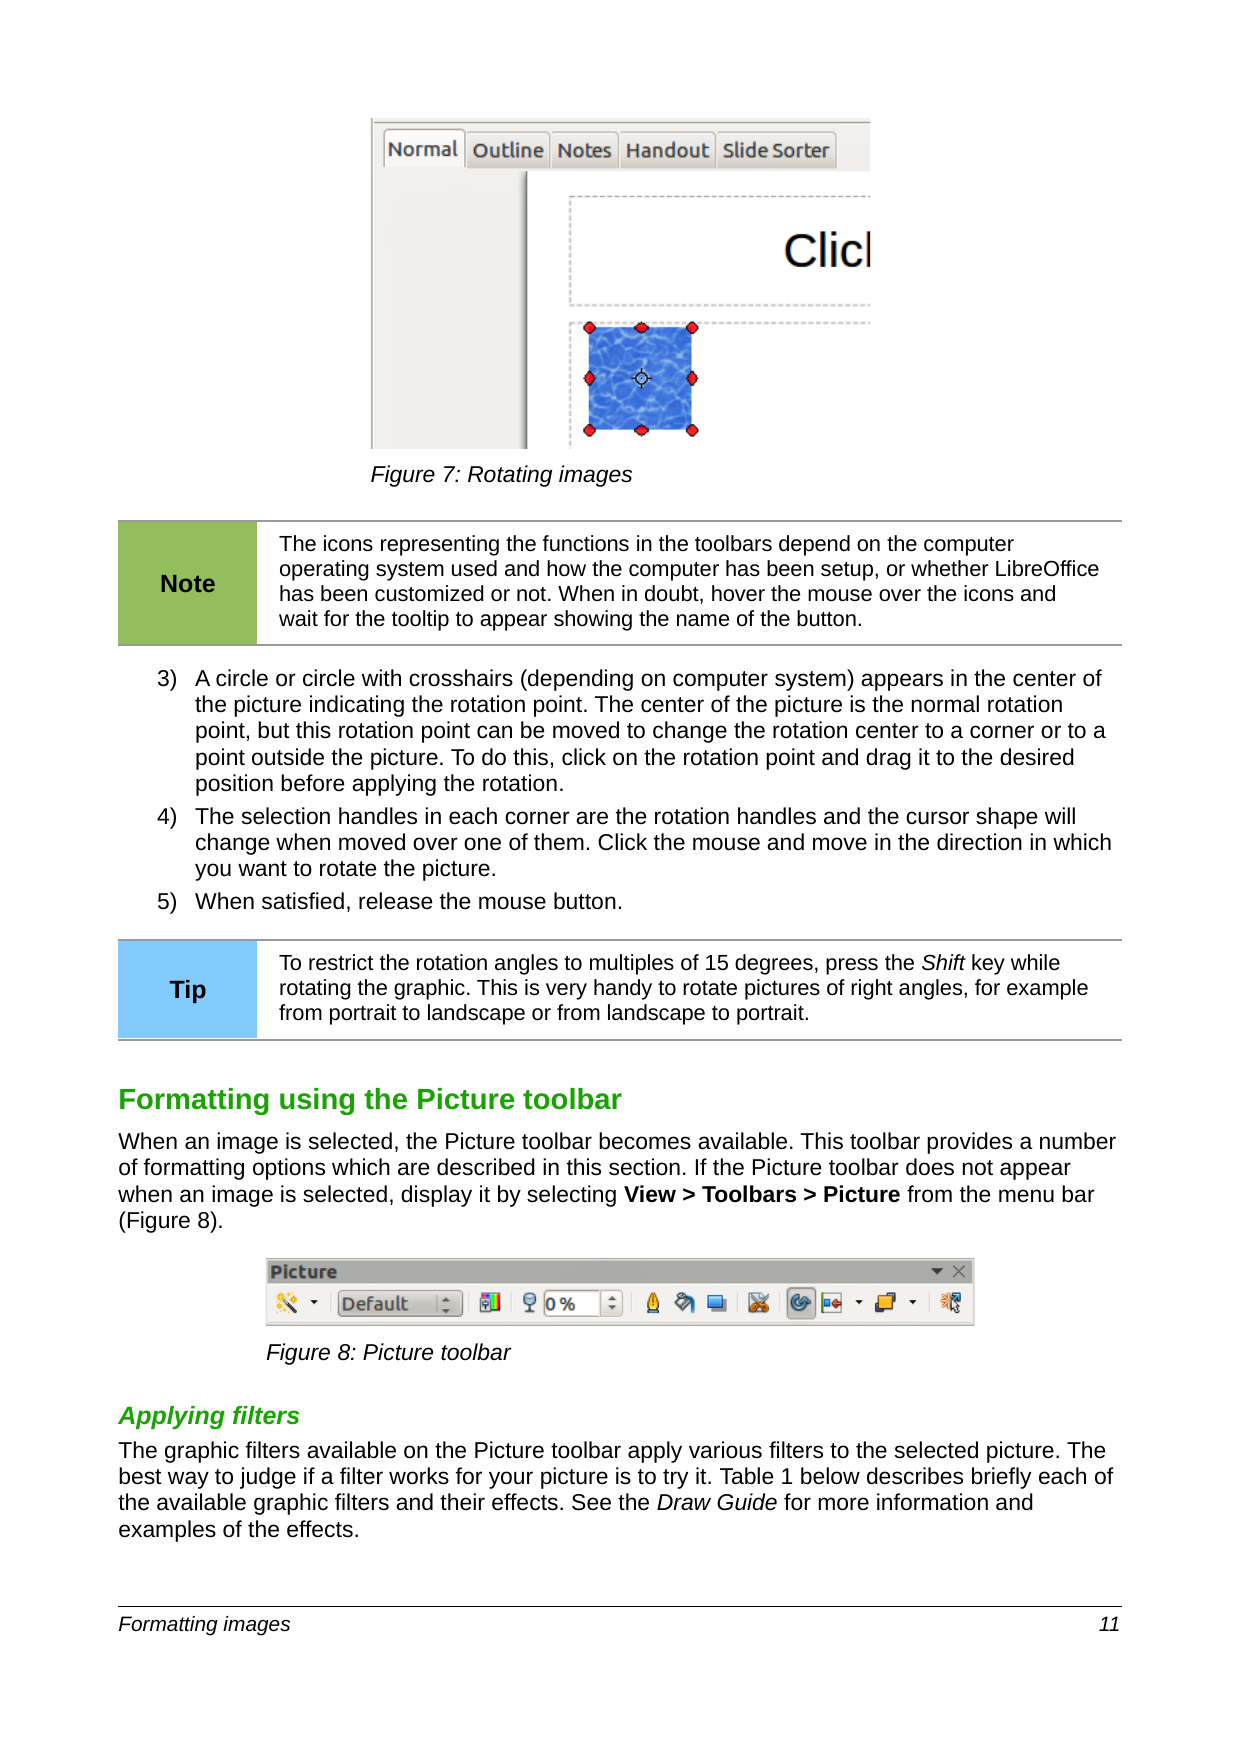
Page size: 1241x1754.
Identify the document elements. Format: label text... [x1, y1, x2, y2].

list The selection handles in each corner are the rotation handles and the cursor shape will change when moved over one of them. Click the mouse and move in the direction in which you want to rotate the picture. [177, 803, 1122, 882]
table_header The icons representing the functions in the toolbars depend on the computer operating system used and how the computer has been setup, or whether LibreOffice has been customized or not. When in doubt, hover the mouse over the icons and wait for the tooltip to appear showing the name of the button. [258, 522, 1122, 644]
subtitle Formatting using the Picture toolbar [118, 1082, 1122, 1116]
table_header Tip [118, 941, 257, 1038]
table_header To restrict the rotation angles to multiples of 15 degrees, press the Shift key while rotating the graphic. This is very handy to rotate pictures of right angles, for example from portrait to landscape or from landscape to portrait. [258, 941, 1122, 1038]
text Figure 7: Rotating images [370, 461, 870, 487]
list A circle or circle with crosshairs (depending on computer system) appears in the center of the picture indicating the rotation point. The center of the picture is the normal rotation point, but this rotation point can be moved to change the rotation center to a corner or to a point outside the picture. To do this, click on the rotation point and drag it to the desired position before applying the rotation. [177, 665, 1122, 796]
text Figure 8: Picture toolbar [266, 1338, 974, 1365]
text The graphic filters available on the Picture toolbar apply various filters to the selected picture. The best way to judge if a filter works for your picture is to try it. Table 1 below describes briefly each of the available graphic filters and their effects. See the Draw Guide for more information and examples of the effects. [118, 1437, 1122, 1542]
subtitle Applying filters [118, 1401, 1122, 1430]
picture [265, 1258, 975, 1326]
list When satisfied, release the mouse button. [177, 888, 1122, 914]
picture [370, 118, 871, 449]
text When an image is selected, the Picture toolbar becomes available. This toolbar provides a number of formatting options which are described in this section. If the Picture toolbar does not appear when an image is selected, display it by selecting View > Toolbars > Picture from the menu bar (Figure 8). [118, 1128, 1122, 1233]
table_header Note [118, 522, 257, 644]
